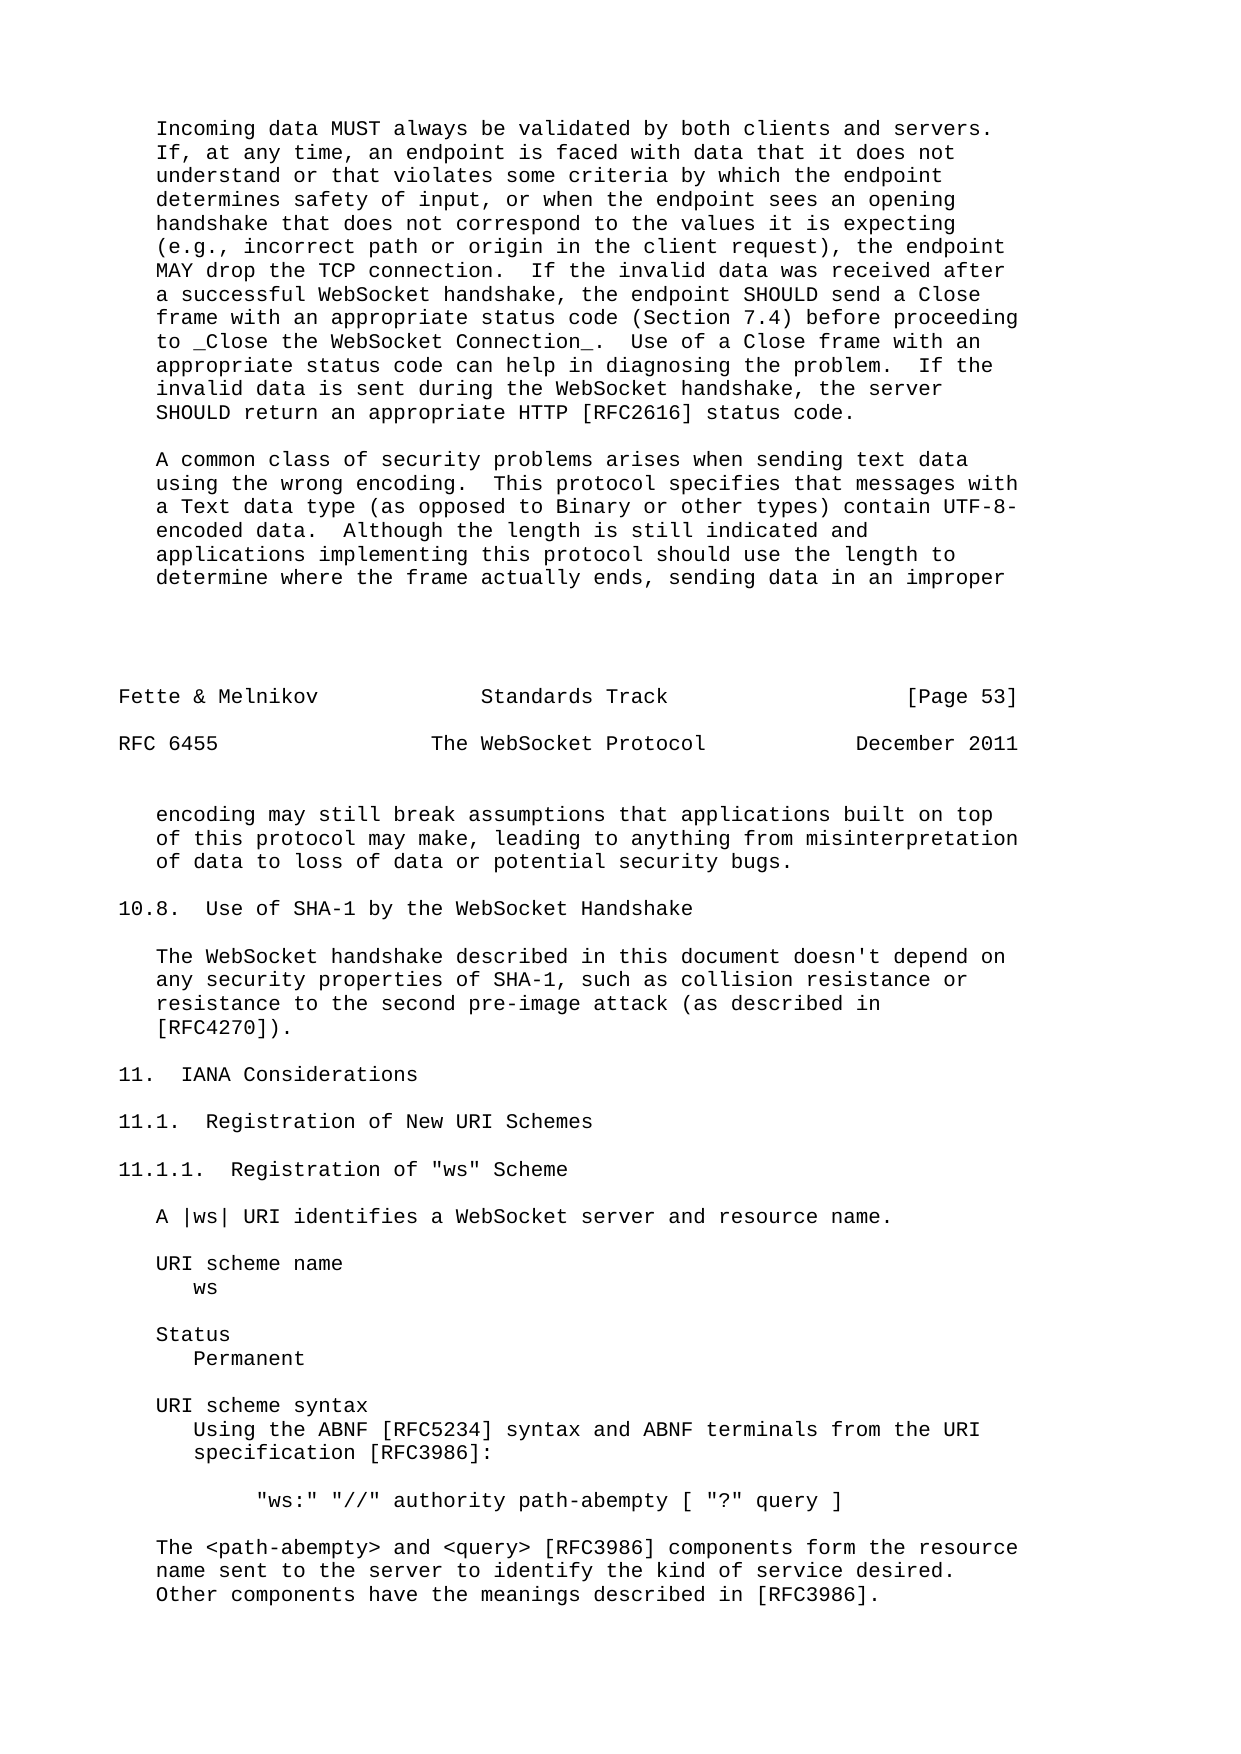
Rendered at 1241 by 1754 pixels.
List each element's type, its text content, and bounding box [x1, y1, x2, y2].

text RFC 6455 The WebSocket Protocol December 2011 [118, 733, 1122, 757]
text Status [118, 1324, 1122, 1348]
text of this protocol may make, leading to anything from misinterpretation [118, 827, 1122, 851]
text SHOULD return an appropriate HTTP [RFC2616] status code. [118, 402, 1122, 426]
text URI scheme name [118, 1253, 1122, 1277]
text 10.8. Use of SHA-1 by the WebSocket Handshake [118, 898, 1122, 922]
text 11.1.1. Registration of "ws" Scheme [118, 1158, 1122, 1182]
text name sent to the server to identify the kind of service desired. [118, 1561, 1122, 1584]
text encoded data. Although the length is still indicated and [118, 520, 1122, 544]
text handshake that does not correspond to the values it is expecting [118, 213, 1122, 236]
text a successful WebSocket handshake, the endpoint SHOULD send a Close [118, 284, 1122, 307]
text A |ws| URI identifies a WebSocket server and resource name. [118, 1206, 1122, 1229]
text resistance to the second pre-image attack (as described in [118, 993, 1122, 1017]
text A common class of security problems arises when sending text data [118, 449, 1122, 473]
text If, at any time, an endpoint is faced with data that it does not [118, 142, 1122, 165]
text any security properties of SHA-1, such as collision resistance or [118, 969, 1122, 993]
text (e.g., incorrect path or origin in the client request), the endpoint [118, 236, 1122, 260]
text 11.1. Registration of New URI Schemes [118, 1111, 1122, 1135]
text [RFC4270]). [118, 1017, 1122, 1040]
text 11. IANA Considerations [118, 1064, 1122, 1088]
text determines safety of input, or when the endpoint sees an opening [118, 189, 1122, 213]
text applications implementing this protocol should use the length to [118, 544, 1122, 567]
text The WebSocket handshake described in this document doesn't depend on [118, 946, 1122, 969]
text URI scheme syntax [118, 1395, 1122, 1419]
text invalid data is sent during the WebSocket handshake, the server [118, 378, 1122, 402]
text encoding may still break assumptions that applications built on top [118, 804, 1122, 827]
text to _Close the WebSocket Connection_. Use of a Close frame with an [118, 331, 1122, 354]
text "ws:" "//" authority path-abempty [ "?" query ] [118, 1489, 1122, 1513]
text determine where the frame actually ends, sending data in an improper [118, 567, 1122, 591]
text using the wrong encoding. This protocol specifies that messages with [118, 473, 1122, 496]
text frame with an appropriate status code (Section 7.4) before proceeding [118, 307, 1122, 331]
text a Text data type (as opposed to Binary or other types) contain UTF-8- [118, 496, 1122, 520]
text MAY drop the TCP connection. If the invalid data was received after [118, 260, 1122, 284]
text Permanent [118, 1348, 1122, 1371]
text Incoming data MUST always be validated by both clients and servers. [118, 118, 1122, 142]
text specification [RFC3986]: [118, 1442, 1122, 1466]
text appropriate status code can help in diagnosing the problem. If the [118, 354, 1122, 378]
text Other components have the meanings described in [RFC3986]. [118, 1584, 1122, 1608]
text Using the ABNF [RFC5234] syntax and ABNF terminals from the URI [118, 1419, 1122, 1442]
text ws [118, 1277, 1122, 1300]
text Fette & Melnikov Standards Track [Page 53] [118, 686, 1122, 709]
text understand or that violates some criteria by which the endpoint [118, 165, 1122, 189]
text of data to loss of data or potential security bugs. [118, 851, 1122, 875]
text The <path-abempty> and <query> [RFC3986] components form the resource [118, 1537, 1122, 1561]
